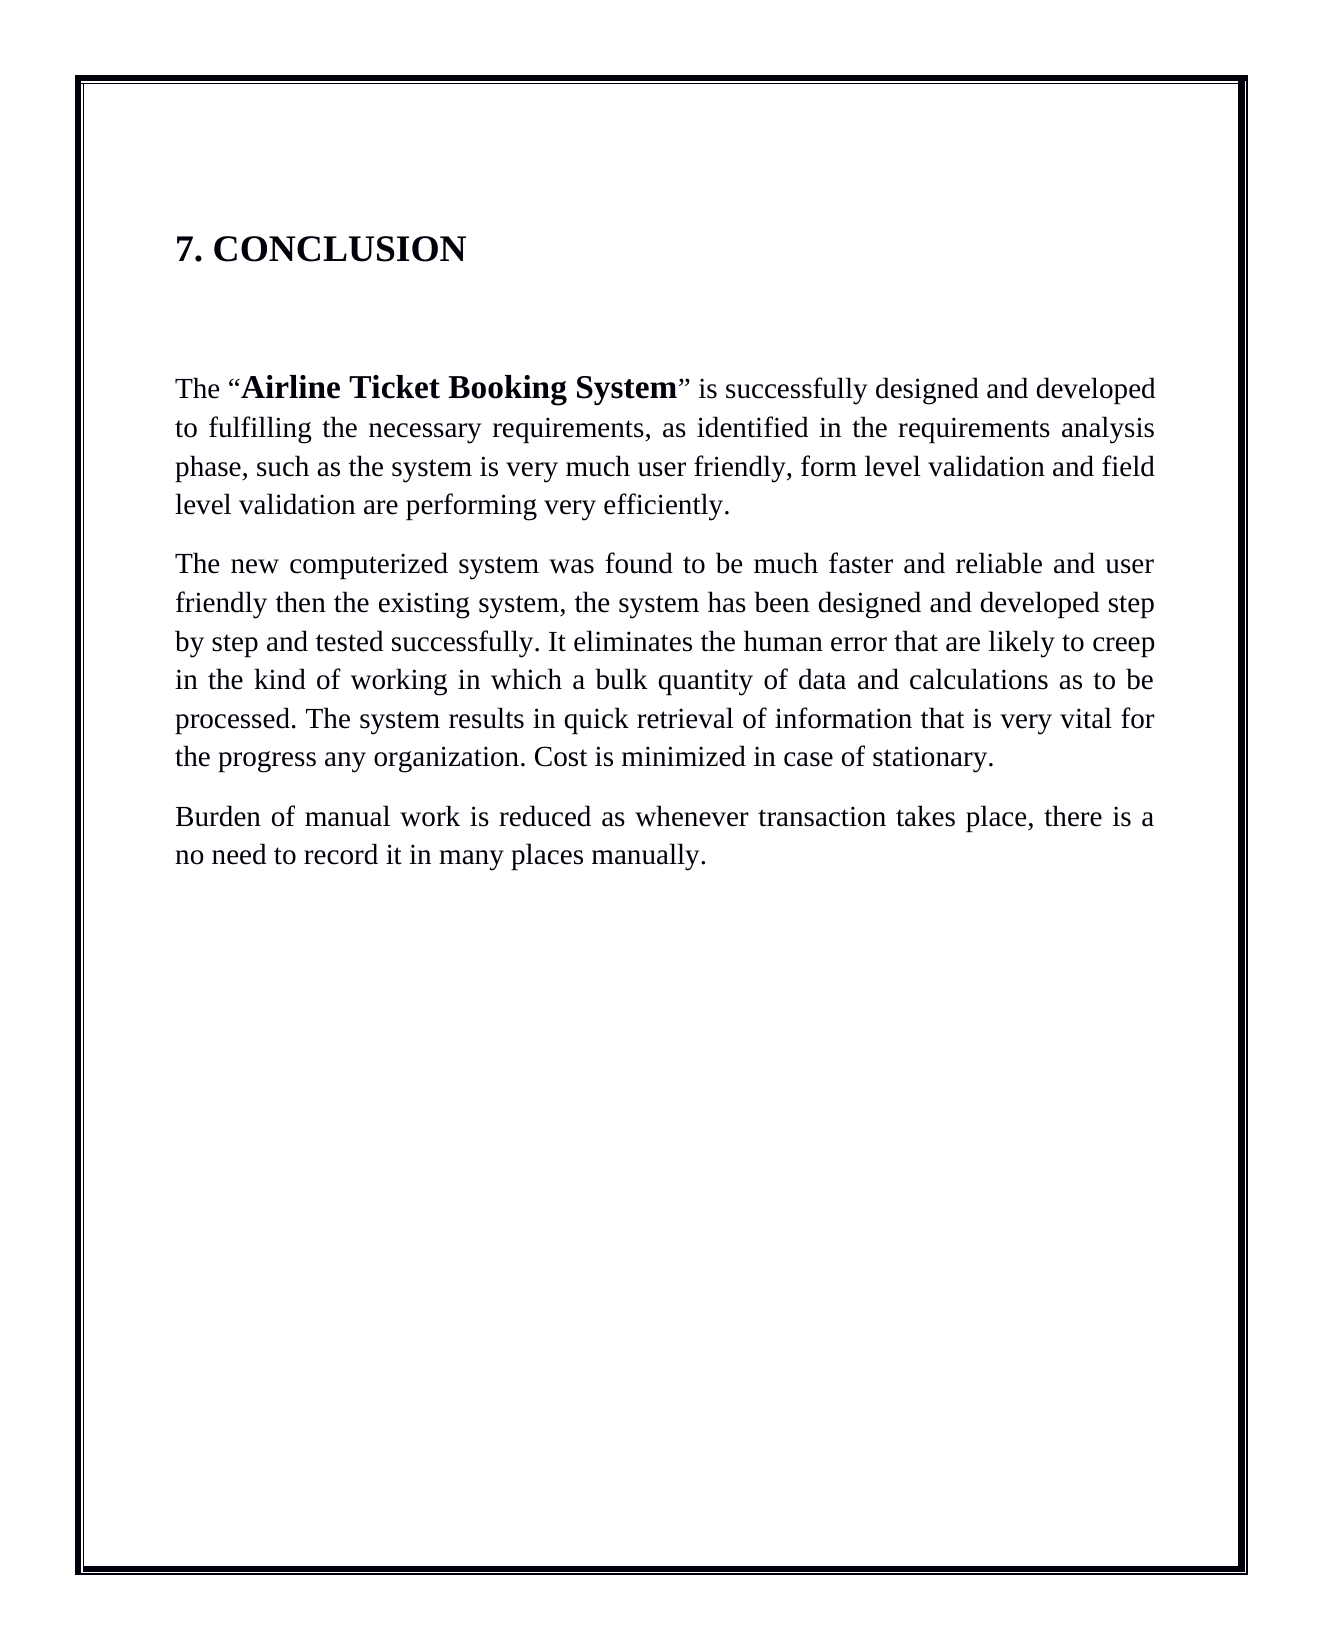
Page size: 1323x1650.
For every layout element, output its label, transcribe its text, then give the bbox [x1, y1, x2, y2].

text The “Airline Ticket Booking System” is successfully designed and developed to fulfilling the necessary requirements, as identified in the requirements analysis phase, such as the system is very much user friendly, form level validation and field level validation are performing very efficiently. [175, 367, 1156, 521]
text The new computerized system was found to be much faster and reliable and user friendly then the existing system, the system has been designed and developed step by step and tested successfully. It eliminates the human error that are likely to creep in the kind of working in which a bulk quantity of data and calculations as to be processed. The system results in quick retrieval of information that is very vital for the progress any organization. Cost is minimized in case of stationary. [175, 547, 1156, 773]
text Burden of manual work is reduced as whenever transaction takes place, there is a no need to record it in many places manually. [175, 799, 1156, 871]
text 7. CONCLUSION [175, 226, 1156, 269]
